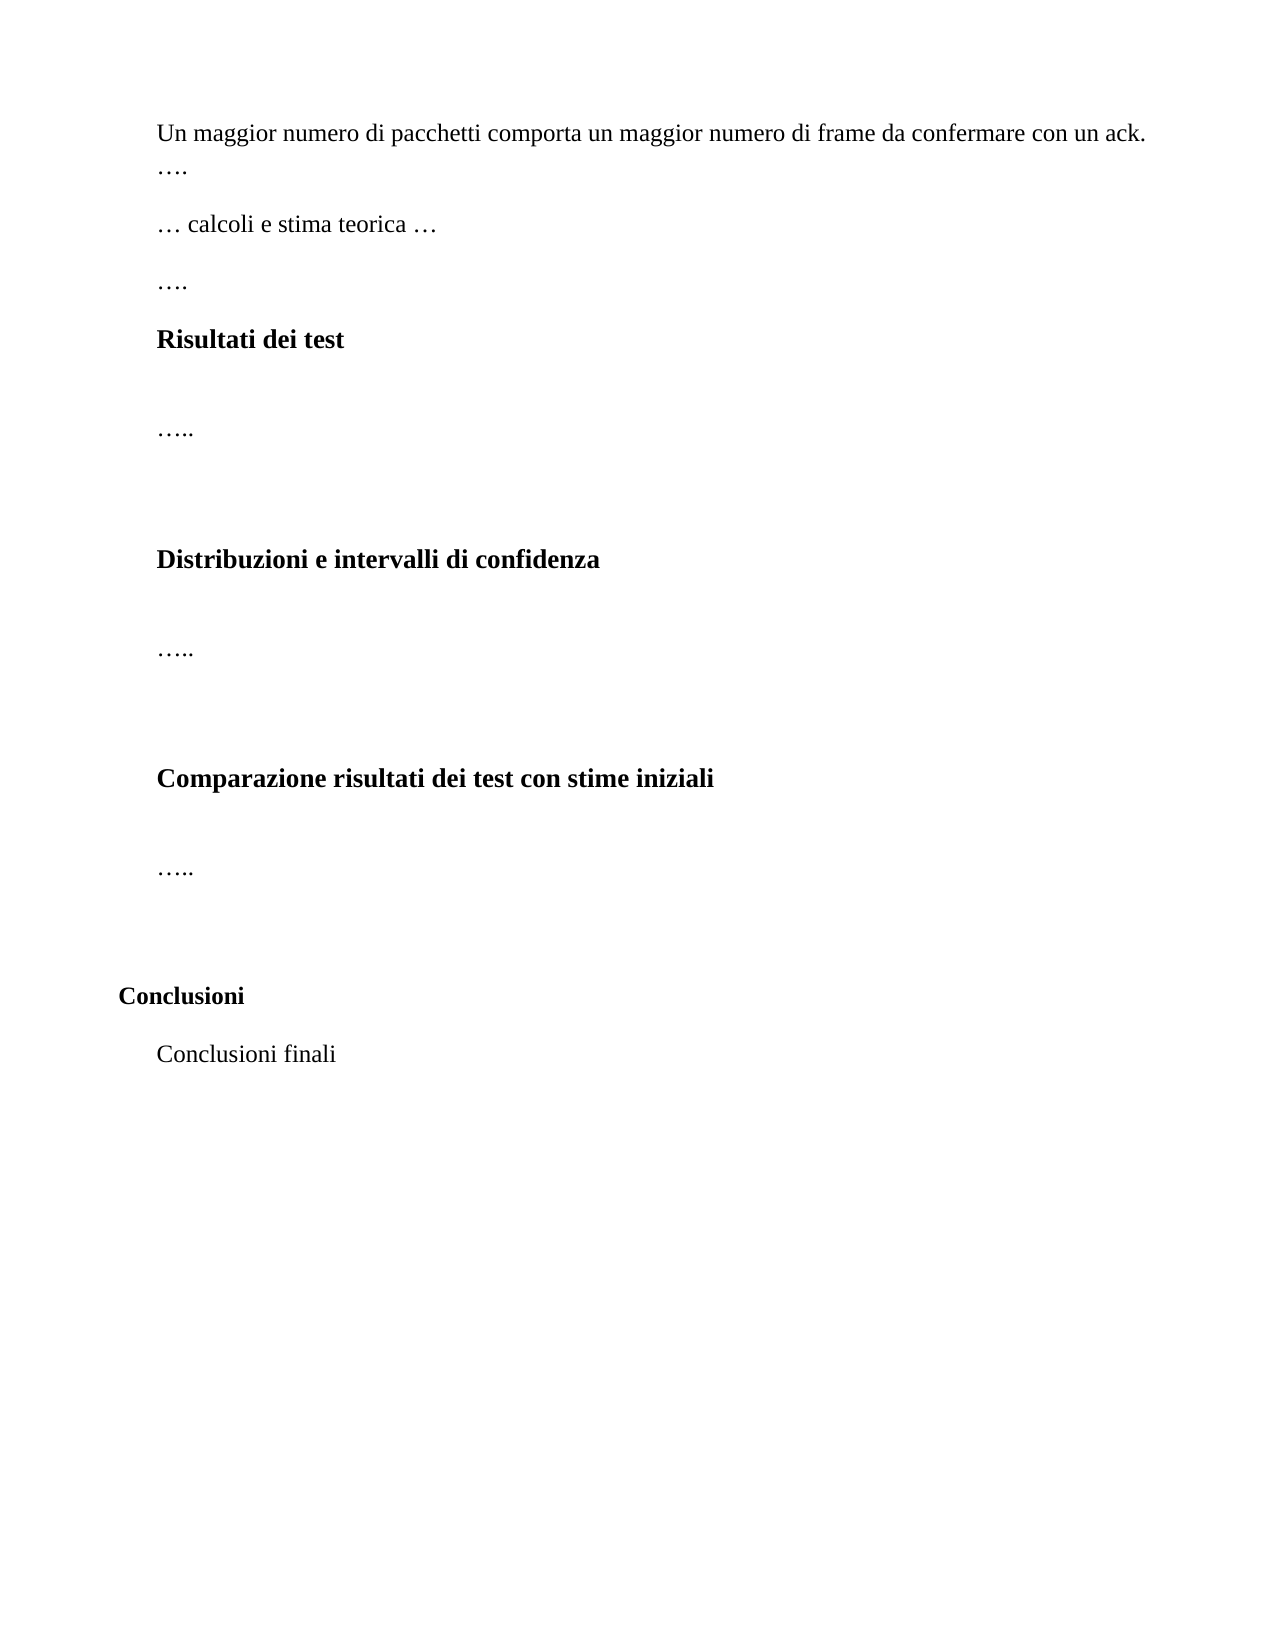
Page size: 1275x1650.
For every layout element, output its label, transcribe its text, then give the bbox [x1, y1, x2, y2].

text …. [156, 266, 1156, 295]
text Un maggior numero di pacchetti comporta un maggior numero di frame da confermare con un ack. [156, 118, 1156, 147]
text … calcoli e stima teorica … [156, 209, 1156, 237]
text Conclusioni finali [156, 1039, 1156, 1067]
text Comparazione risultati dei test con stime iniziali [156, 762, 1156, 793]
text Conclusioni [118, 981, 1157, 1010]
text …. [156, 151, 1156, 180]
text Risultati dei test [156, 324, 1156, 355]
text ….. [156, 633, 1156, 661]
text ….. [156, 852, 1156, 881]
text ….. [156, 413, 1156, 442]
text Distribuzioni e intervalli di confidenza [156, 543, 1156, 574]
